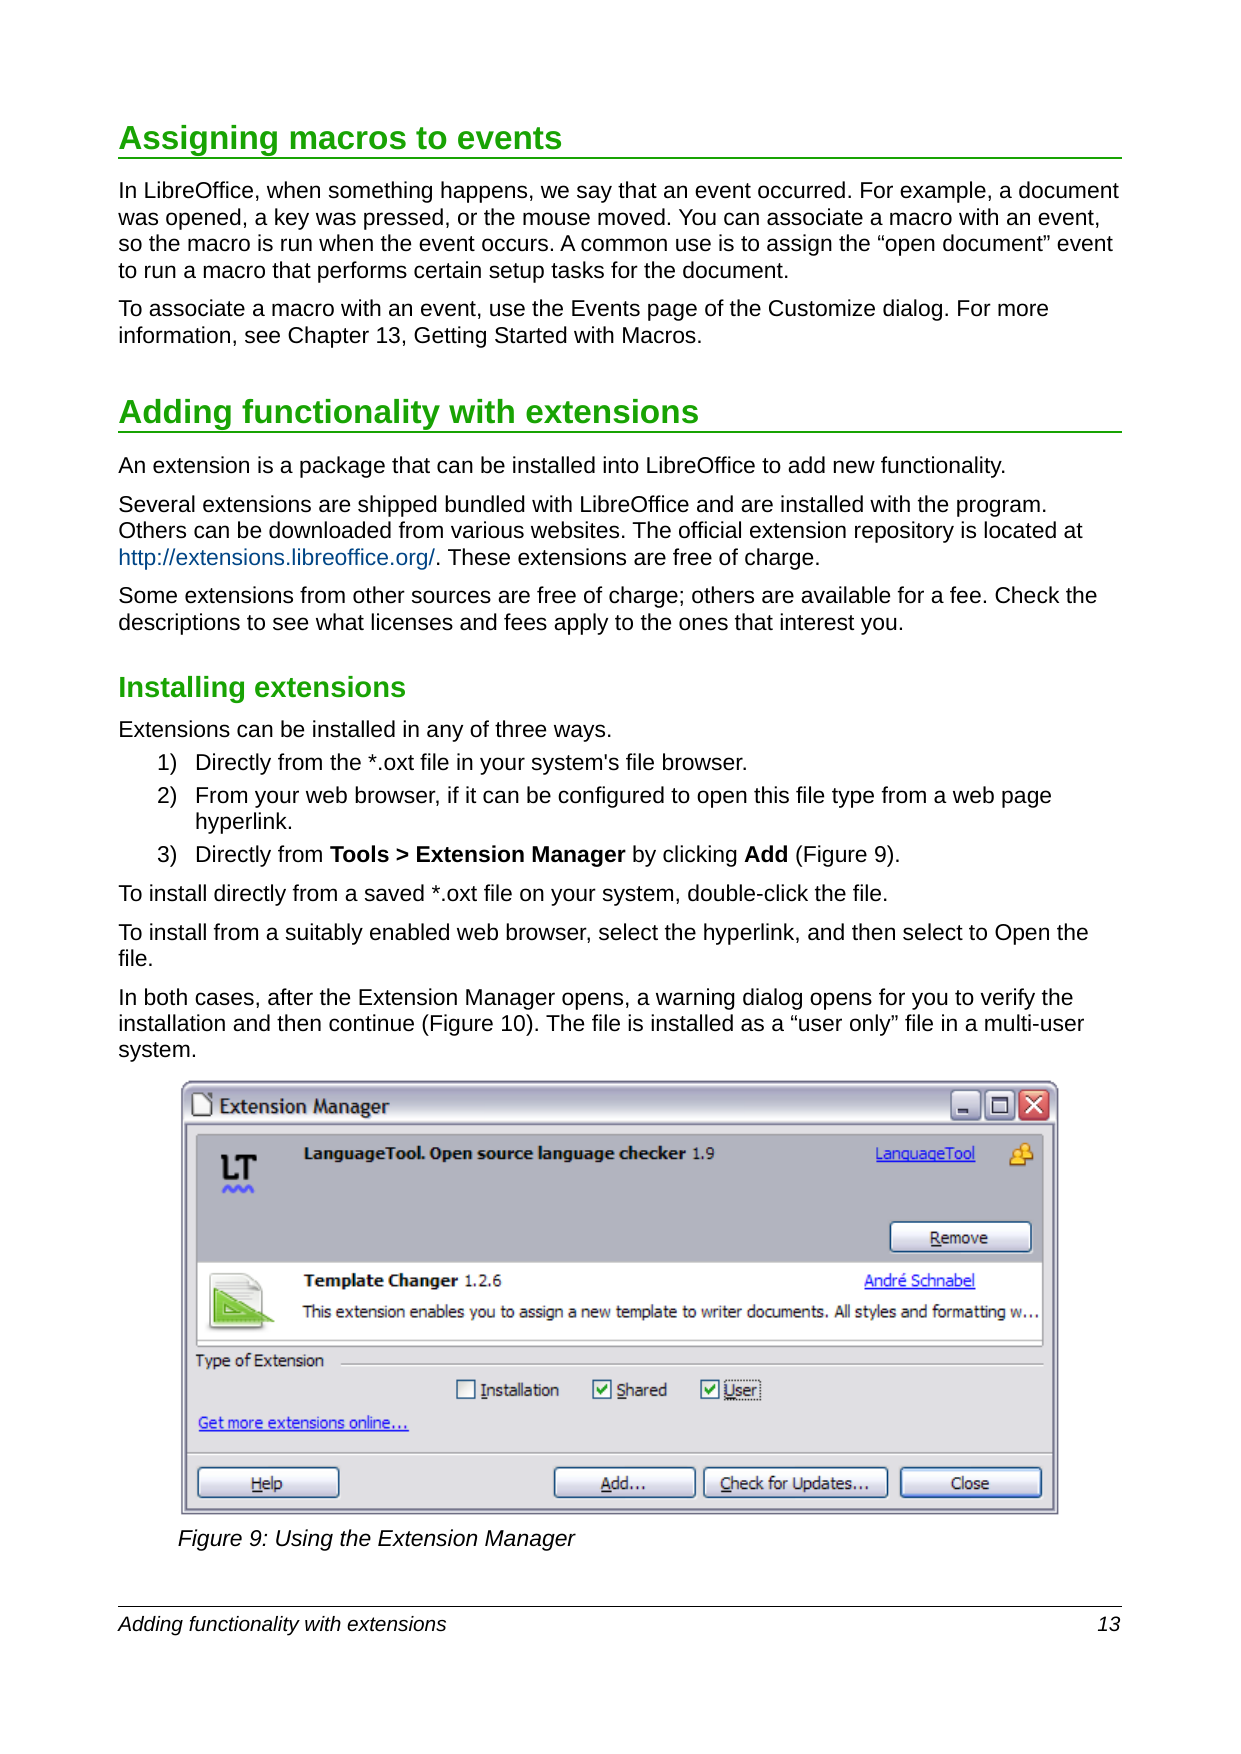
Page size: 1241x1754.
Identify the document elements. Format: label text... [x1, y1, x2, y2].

picture [177, 1075, 1063, 1519]
subtitle Assigning macros to events [118, 118, 1122, 157]
list Extensions can be installed in any of three ways. [118, 716, 1122, 743]
text Figure 9: Using the Extension Manager [178, 1525, 1063, 1551]
list Directly from Tools > Extension Manager by clicking Add (Figure 9). [177, 841, 1122, 867]
text To associate a macro with an event, use the Events page of the Customize dialog. For more information, see Chapter 13, Getting Started with Macros. [118, 295, 1122, 348]
subtitle Adding functionality with extensions [118, 392, 1122, 431]
text To install directly from a saved *.oxt file on your system, double-click the file. [118, 880, 1122, 906]
text In both cases, after the Extension Manager opens, a warning dialog opens for you to verify the installation and then continue (Figure 10). The file is installed as a “user only” file in a multi-user system. [118, 984, 1122, 1063]
text An extension is a package that can be installed into LibreOffice to add new functionality. [118, 452, 1122, 478]
list Directly from the *.oxt file in your system's file browser. [177, 749, 1122, 776]
text Some extensions from other sources are free of charge; others are available for a fee. Check the descriptions to see what licenses and fees apply to the ones that interest you. [118, 582, 1122, 635]
subtitle Installing extensions [118, 671, 1122, 704]
text In LibreOffice, when something happens, we say that an event occurred. For example, a document was opened, a key was pressed, or the mouse moved. You can associate a macro with an event, so the macro is run when the event occurs. A common use is to assign the “open document” event to run a macro that performs certain setup tasks for the document. [118, 177, 1122, 283]
list From your web browser, if it can be configured to open this file type from a web page hyperlink. [177, 782, 1122, 834]
text Several extensions are shipped bundled with LibreOffice and are installed with the program. Others can be downloaded from various websites. The official extension repository is located at http://extensions.libreoffice.org/. These extensions are free of charge. [118, 491, 1122, 570]
text To install from a suitably enabled web browser, select the hyperlink, and then select to Open the file. [118, 918, 1122, 971]
